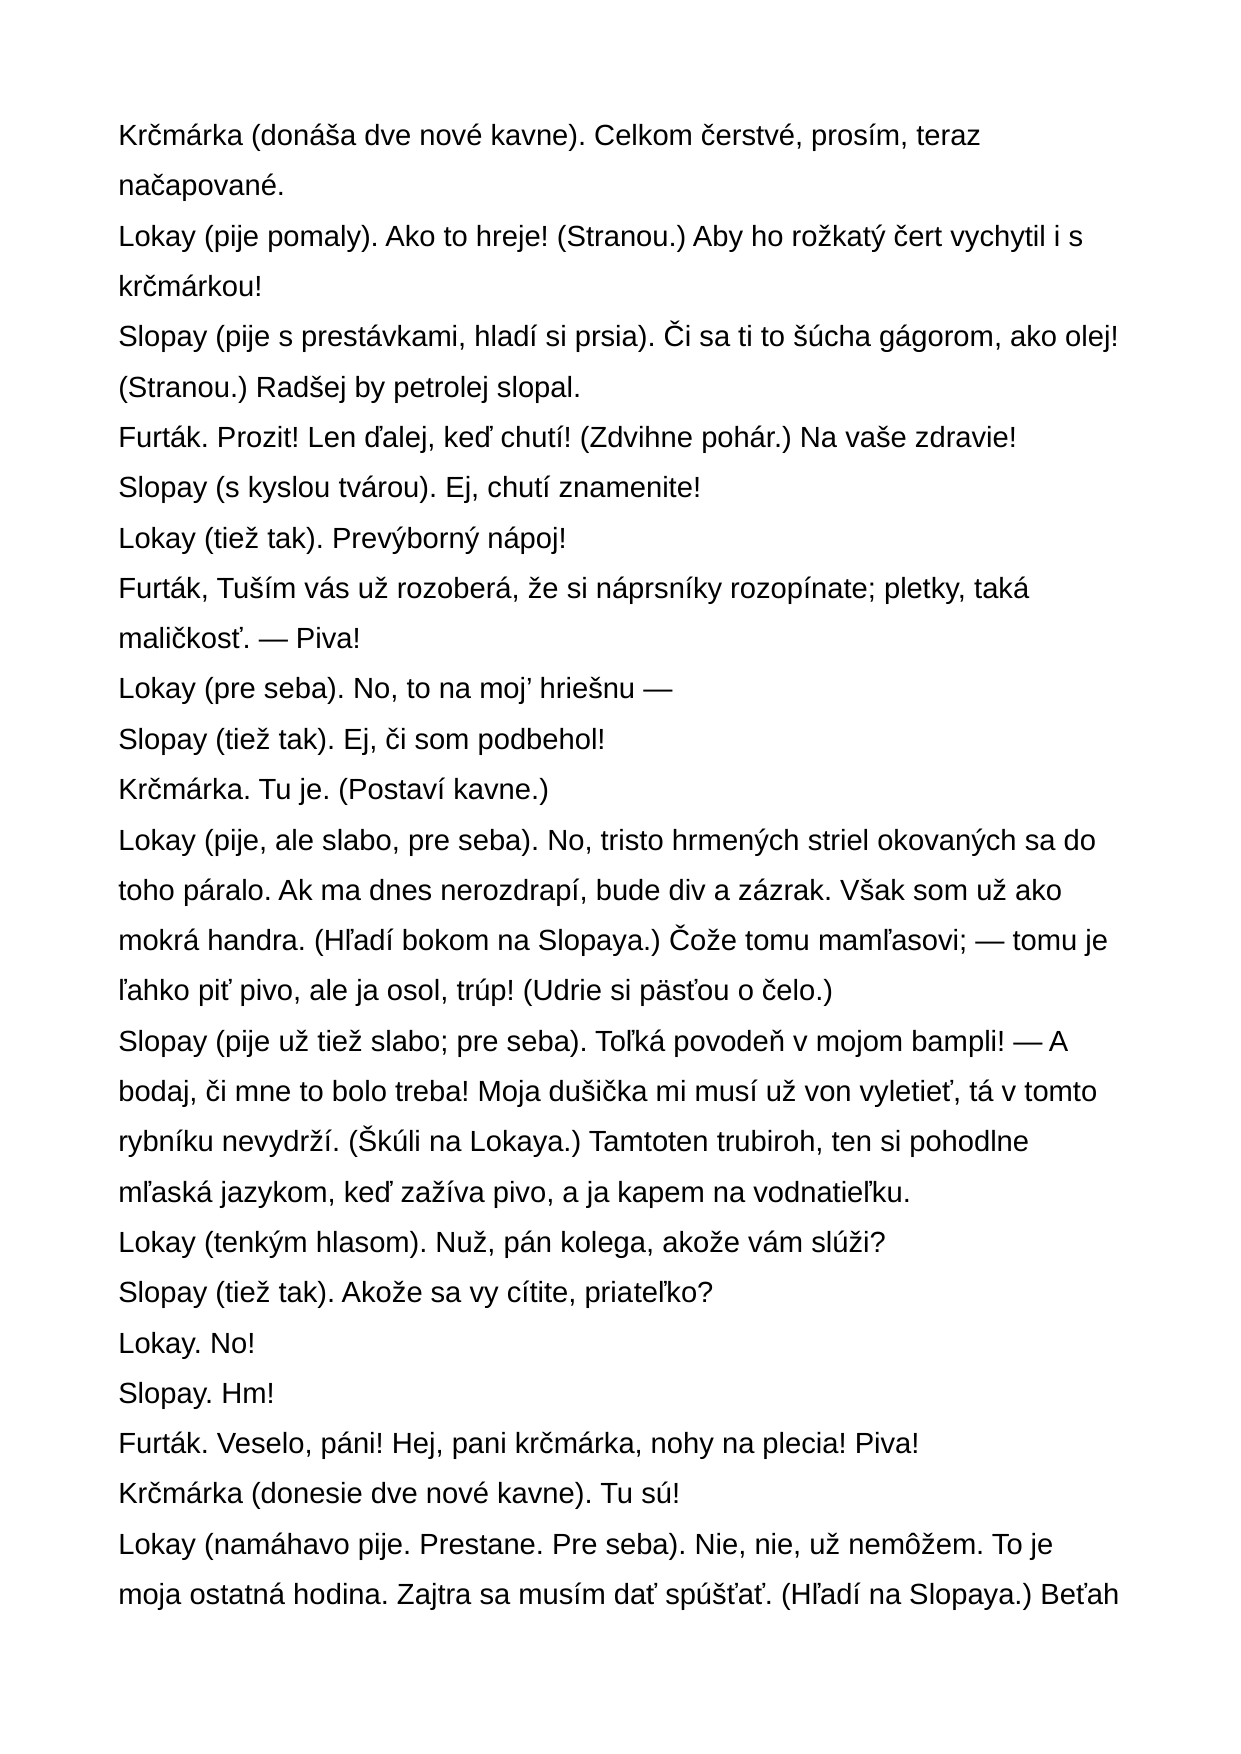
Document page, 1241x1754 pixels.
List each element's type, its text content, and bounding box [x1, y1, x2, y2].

text Lokay (tenkým hlasom). Nuž, pán kolega, akože vám slúži? [118, 1225, 1122, 1258]
text Lokay (pre seba). No, to na moj’ hriešnu — [118, 672, 1122, 705]
text Furták, Tuším vás už rozoberá, že si náprsníky rozopínate; pletky, taká maličkosť. — Piva! [118, 571, 1122, 655]
text Slopay. Hm! [118, 1376, 1122, 1409]
text Lokay (tiež tak). Prevýborný nápoj! [118, 521, 1122, 554]
text Lokay (pije pomaly). Ako to hreje! (Stranou.) Aby ho rožkatý čert vychytil i s krčmárkou! [118, 219, 1122, 303]
text Slopay (pije už tiež slabo; pre seba). Toľká povodeň v mojom bampli! — A bodaj, či mne to bolo treba! Moja dušička mi musí už von vyletieť, tá v tomto rybníku nevydrží. (Škúli na Lokaya.) Tamtoten trubiroh, ten si pohodlne mľaská jazykom, keď zažíva pivo, a ja kapem na vodnatieľku. [118, 1024, 1122, 1208]
text Slopay (tiež tak). Ej, či som podbehol! [118, 722, 1122, 755]
text Furták. Veselo, páni! Hej, pani krčmárka, nohy na plecia! Piva! [118, 1426, 1122, 1460]
text Krčmárka. Tu je. (Postaví kavne.) [118, 772, 1122, 806]
text Slopay (tiež tak). Akože sa vy cítite, pria­teľko? [118, 1275, 1122, 1309]
text Slopay (s kyslou tvárou). Ej, chutí znamenite! [118, 470, 1122, 504]
text Lokay. No! [118, 1326, 1122, 1359]
text Lokay (namáhavo pije. Prestane. Pre seba). Nie, nie, už nemôžem. To je moja ostatná ho­dina. Zajtra sa musím dať spúšťať. (Hľadí na Slopaya.) Beťah [118, 1527, 1122, 1611]
text Lokay (pije, ale slabo, pre seba). No, tristo hrmených striel okovaných sa do toho páralo. Ak ma dnes nerozdrapí, bude div a zázrak. Však som už ako mokrá handra. (Hľadí bokom na Slopaya.) Čože tomu mamľasovi; — tomu je ľahko piť pivo, ale ja osol, trúp! (Udrie si päsťou o čelo.) [118, 822, 1122, 1007]
text Krčmárka (donáša dve nové kavne). Celkom čerstvé, prosím, teraz načapované. [118, 118, 1122, 202]
text Krčmárka (donesie dve nové kavne). Tu sú! [118, 1477, 1122, 1510]
text Furták. Prozit! Len ďalej, keď chutí! (Zdvihne pohár.) Na vaše zdravie! [118, 420, 1122, 453]
text Slopay (pije s prestávkami, hladí si prsia). Či sa ti to šúcha gágorom, ako olej! (Stranou.) Radšej by petrolej slopal. [118, 319, 1122, 403]
